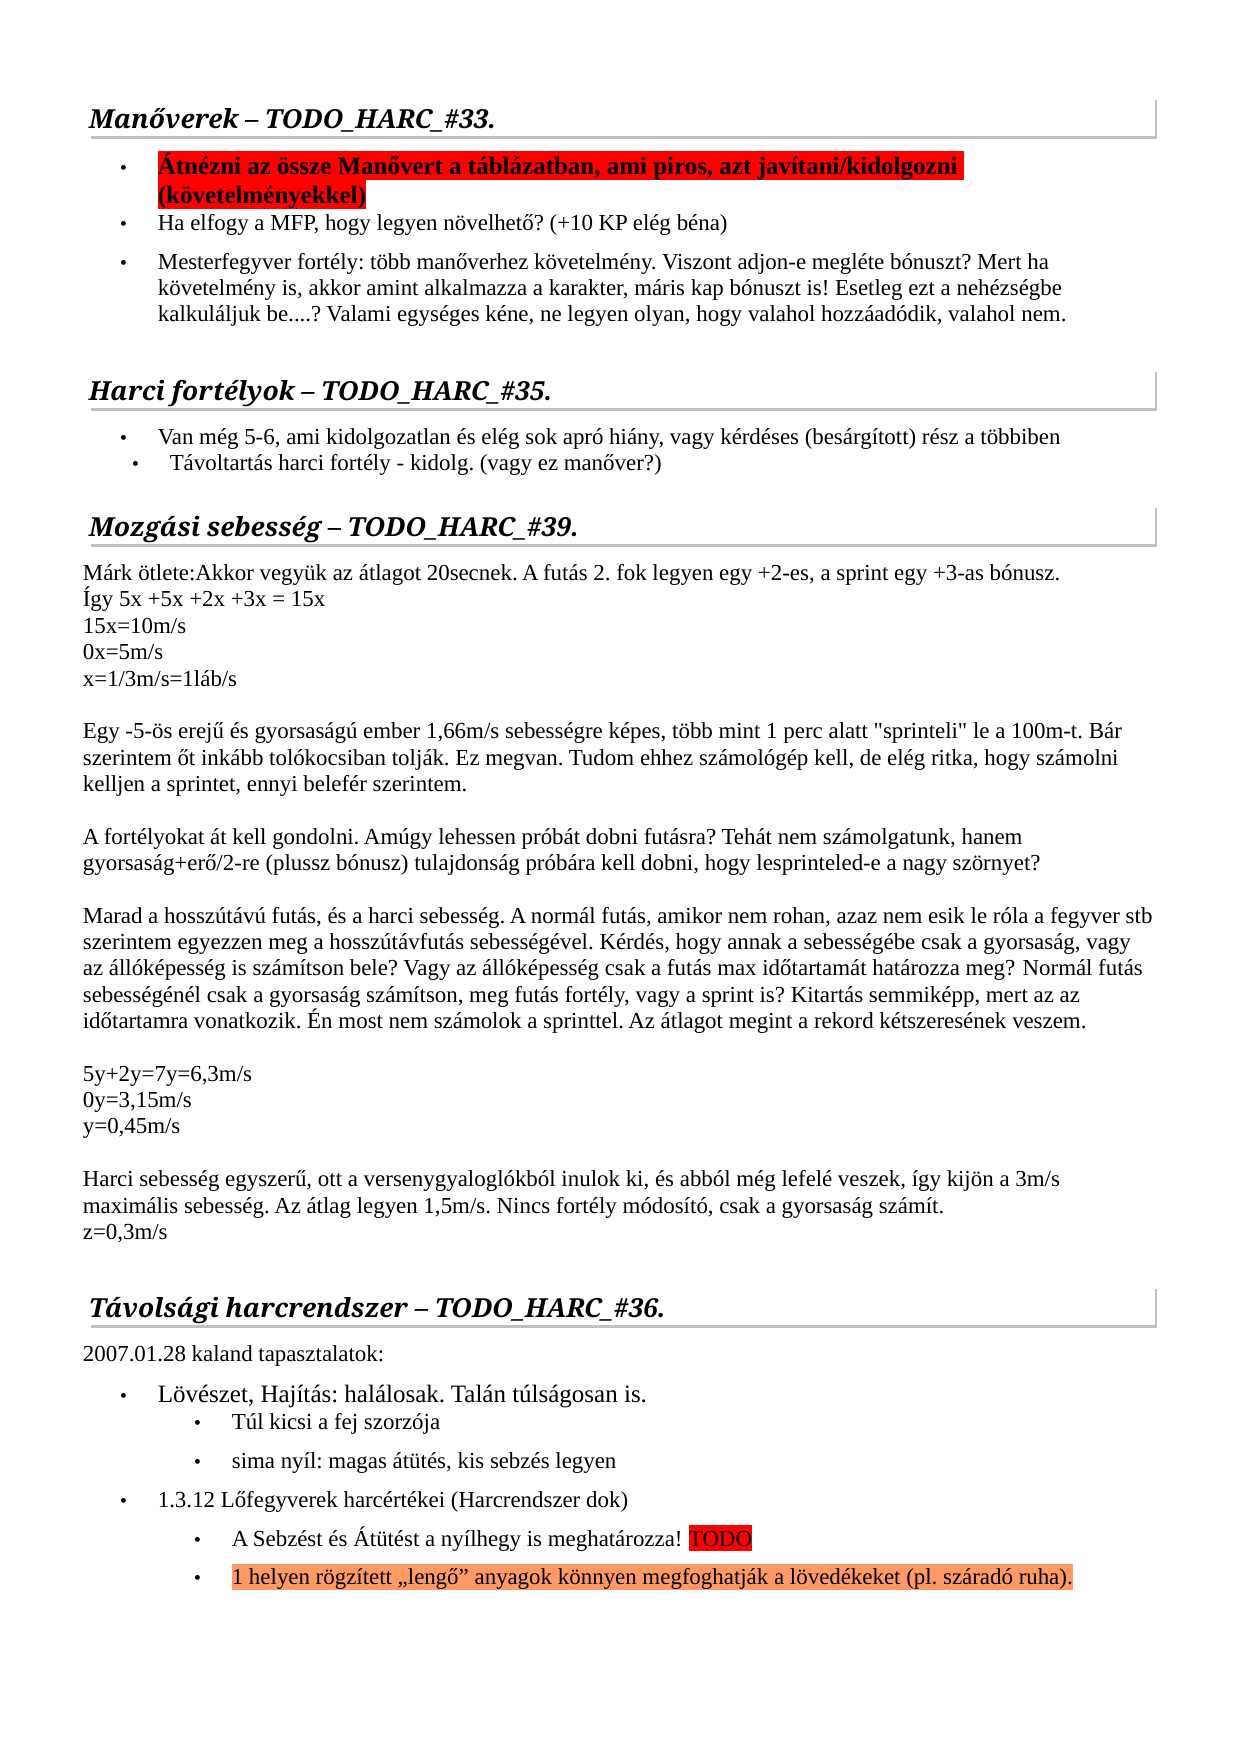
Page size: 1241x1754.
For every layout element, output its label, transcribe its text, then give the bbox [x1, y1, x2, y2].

list Van még 5-6, ami kidolgozatlan és elég sok apró hiány, vagy kérdéses (besárgított) rész a többiben [120, 423, 1157, 449]
list 1.3.12 Lőfegyverek harcértékei (Harcrendszer dok) [120, 1486, 1157, 1512]
list Mesterfegyver fortély: több manőverhez követelmény. Viszont adjon-e megléte bónuszt? Mert ha követelmény is, akkor amint alkalmazza a karakter, máris kap bónuszt is! Esetleg ezt a nehézségbe kalkuláljuk be....? Valami egységes kéne, ne legyen olyan, hogy valahol hozzáadódik, valahol nem. [120, 248, 1157, 327]
subtitle Harci fortélyok – TODO_HARC_#35. [89, 372, 1154, 408]
list Átnézni az össze Manővert a táblázatban, ami piros, azt javítani/kidolgozni (követelményekkel) [120, 151, 1157, 209]
list sima nyíl: magas átütés, kis sebzés legyen [194, 1447, 1157, 1473]
list Távoltartás harci fortély - kidolg. (vagy ez manőver?) [120, 449, 1157, 476]
subtitle Távolsági harcrendszer – TODO_HARC_#36. [89, 1289, 1154, 1325]
text Márk ötlete:Akkor vegyük az átlagot 20secnek. A futás 2. fok legyen egy +2-es, a sprint egy +3-as bónusz. Így 5x +5x +2x +3x = 15x 15x=10m/s 0x=5m/s x=1/3m/s=1láb/s Egy -5-ös erejű és gyorsaságú ember 1,66m/s sebességre képes, több mint 1 perc alatt "sprinteli" le a 100m-t. Bár szerintem őt inkább tolókocsiban tolják. Ez megvan. Tudom ehhez számológép kell, de elég ritka, hogy számolni kelljen a sprintet, ennyi belefér szerintem. A fortélyokat át kell gondolni. Amúgy lehessen próbát dobni futásra? Tehát nem számolgatunk, hanem gyorsaság+erő/2-re (plussz bónusz) tulajdonság próbára kell dobni, hogy lesprinteled-e a nagy szörnyet? Marad a hosszútávú futás, és a harci sebesség. A normál futás, amikor nem rohan, azaz nem esik le róla a fegyver stb szerintem egyezzen meg a hosszútávfutás sebességével. Kérdés, hogy annak a sebességébe csak a gyorsaság, vagy az állóképesség is számítson bele? Vagy az állóképesség csak a futás max időtartamát határozza meg? Normál futás sebességénél csak a gyorsaság számítson, meg futás fortély, vagy a sprint is? Kitartás semmiképp, mert az az időtartamra vonatkozik. Én most nem számolok a sprinttel. Az átlagot megint a rekord kétszeresének veszem. 5y+2y=7y=6,3m/s 0y=3,15m/s y=0,45m/s Harci sebesség egyszerű, ott a versenygyaloglókból inulok ki, és abból még lefelé veszek, így kijön a 3m/s maximális sebesség. Az átlag legyen 1,5m/s. Nincs fortély módosító, csak a gyorsaság számít. z=0,3m/s [83, 559, 1157, 1244]
subtitle Mozgási sebesség – TODO_HARC_#39. [89, 508, 1154, 544]
list Lövészet, Hajítás: halálosak. Talán túlságosan is. [120, 1379, 1157, 1408]
list 1 helyen rögzített „lengő” anyagok könnyen megfoghatják a lövedékeket (pl. száradó ruha). [194, 1563, 1157, 1590]
list Ha elfogy a MFP, hogy legyen növelhető? (+10 KP elég béna) [120, 209, 1157, 235]
list Túl kicsi a fej szorzója [194, 1408, 1157, 1434]
subtitle Manőverek – TODO_HARC_#33. [89, 100, 1154, 136]
text 2007.01.28 kaland tapasztalatok: [83, 1340, 1157, 1367]
list A Sebzést és Átütést a nyílhegy is meghatározza! TODO [194, 1524, 1157, 1551]
